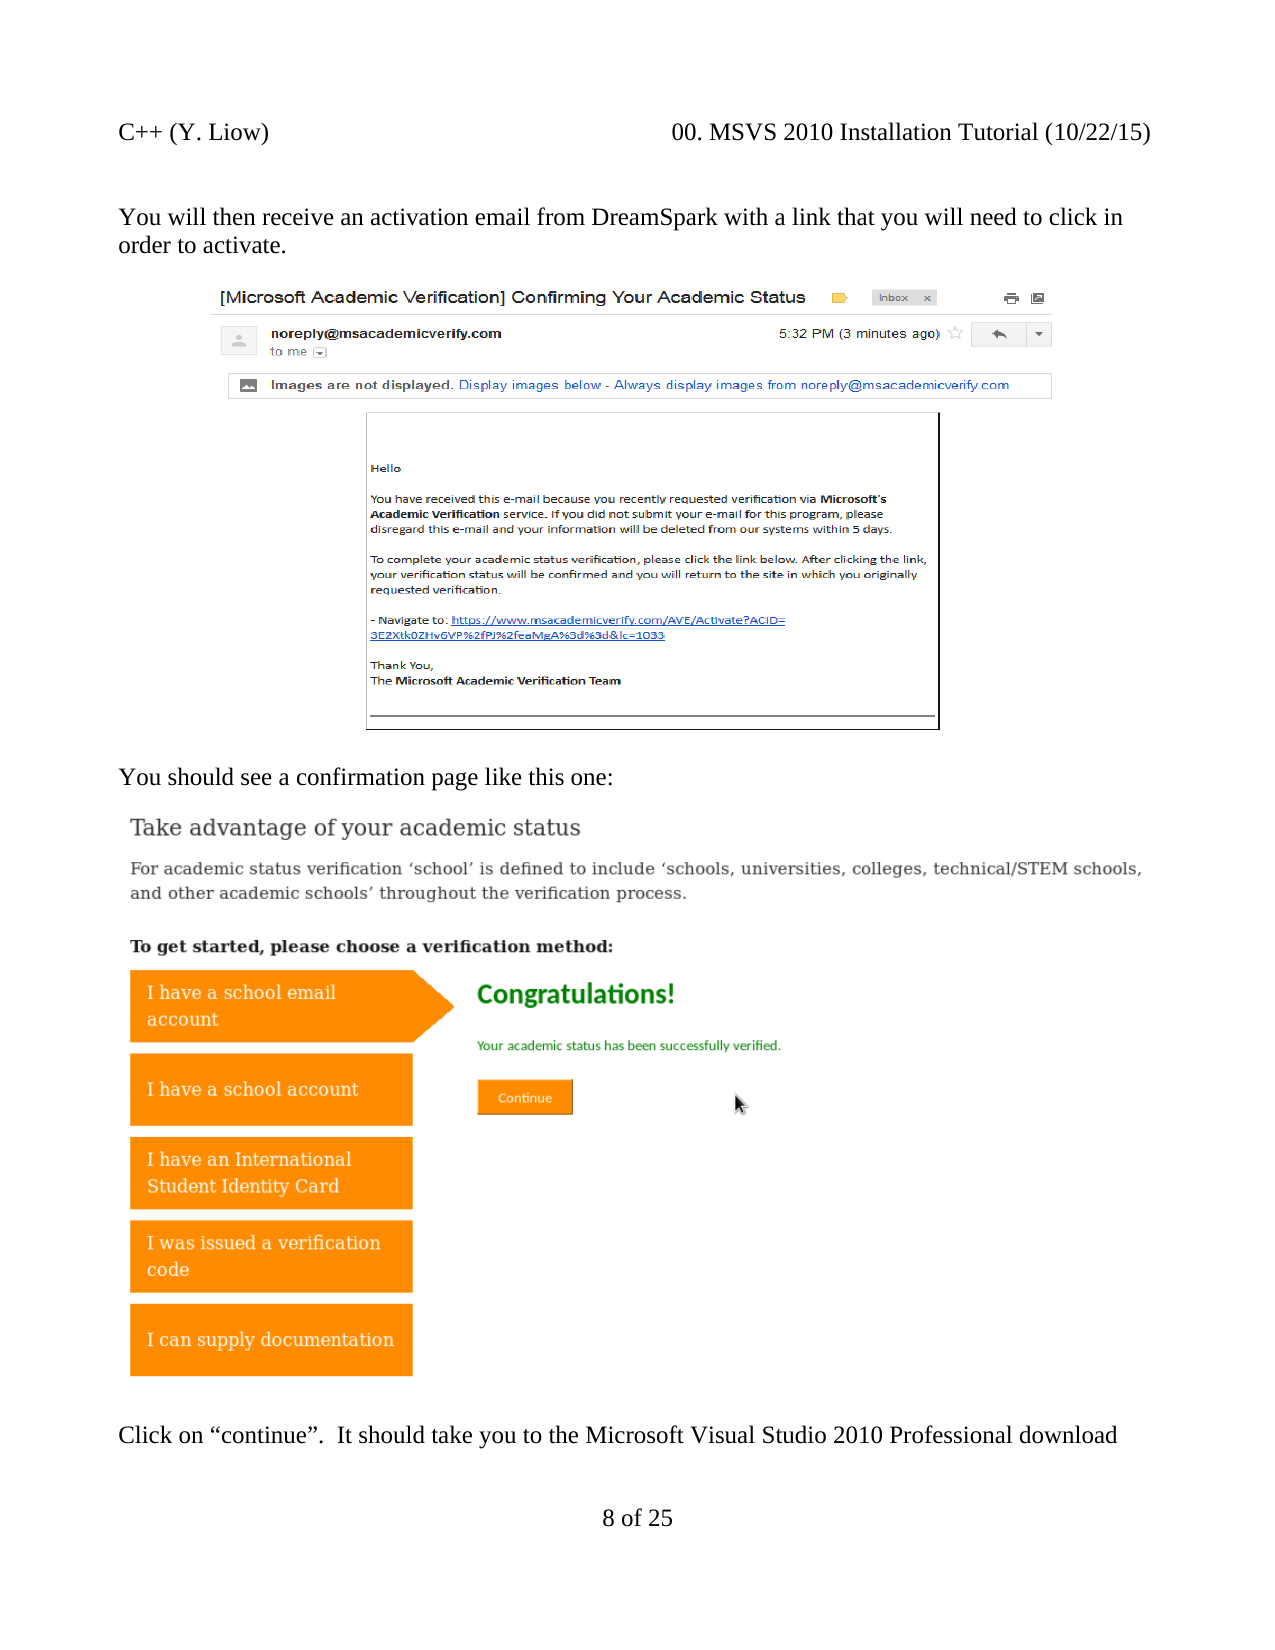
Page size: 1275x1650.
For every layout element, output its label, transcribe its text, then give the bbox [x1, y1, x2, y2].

text Click on “continue”. It should take you to the Microsoft Visual Studio 2010 Professional download [118, 1422, 1157, 1449]
picture [118, 791, 1157, 1394]
text You should see a confirmation page like this one: [118, 763, 1157, 791]
text You will then receive an activation email from DreamSpark with a link that you will need to click in order to activate. [118, 203, 1157, 258]
